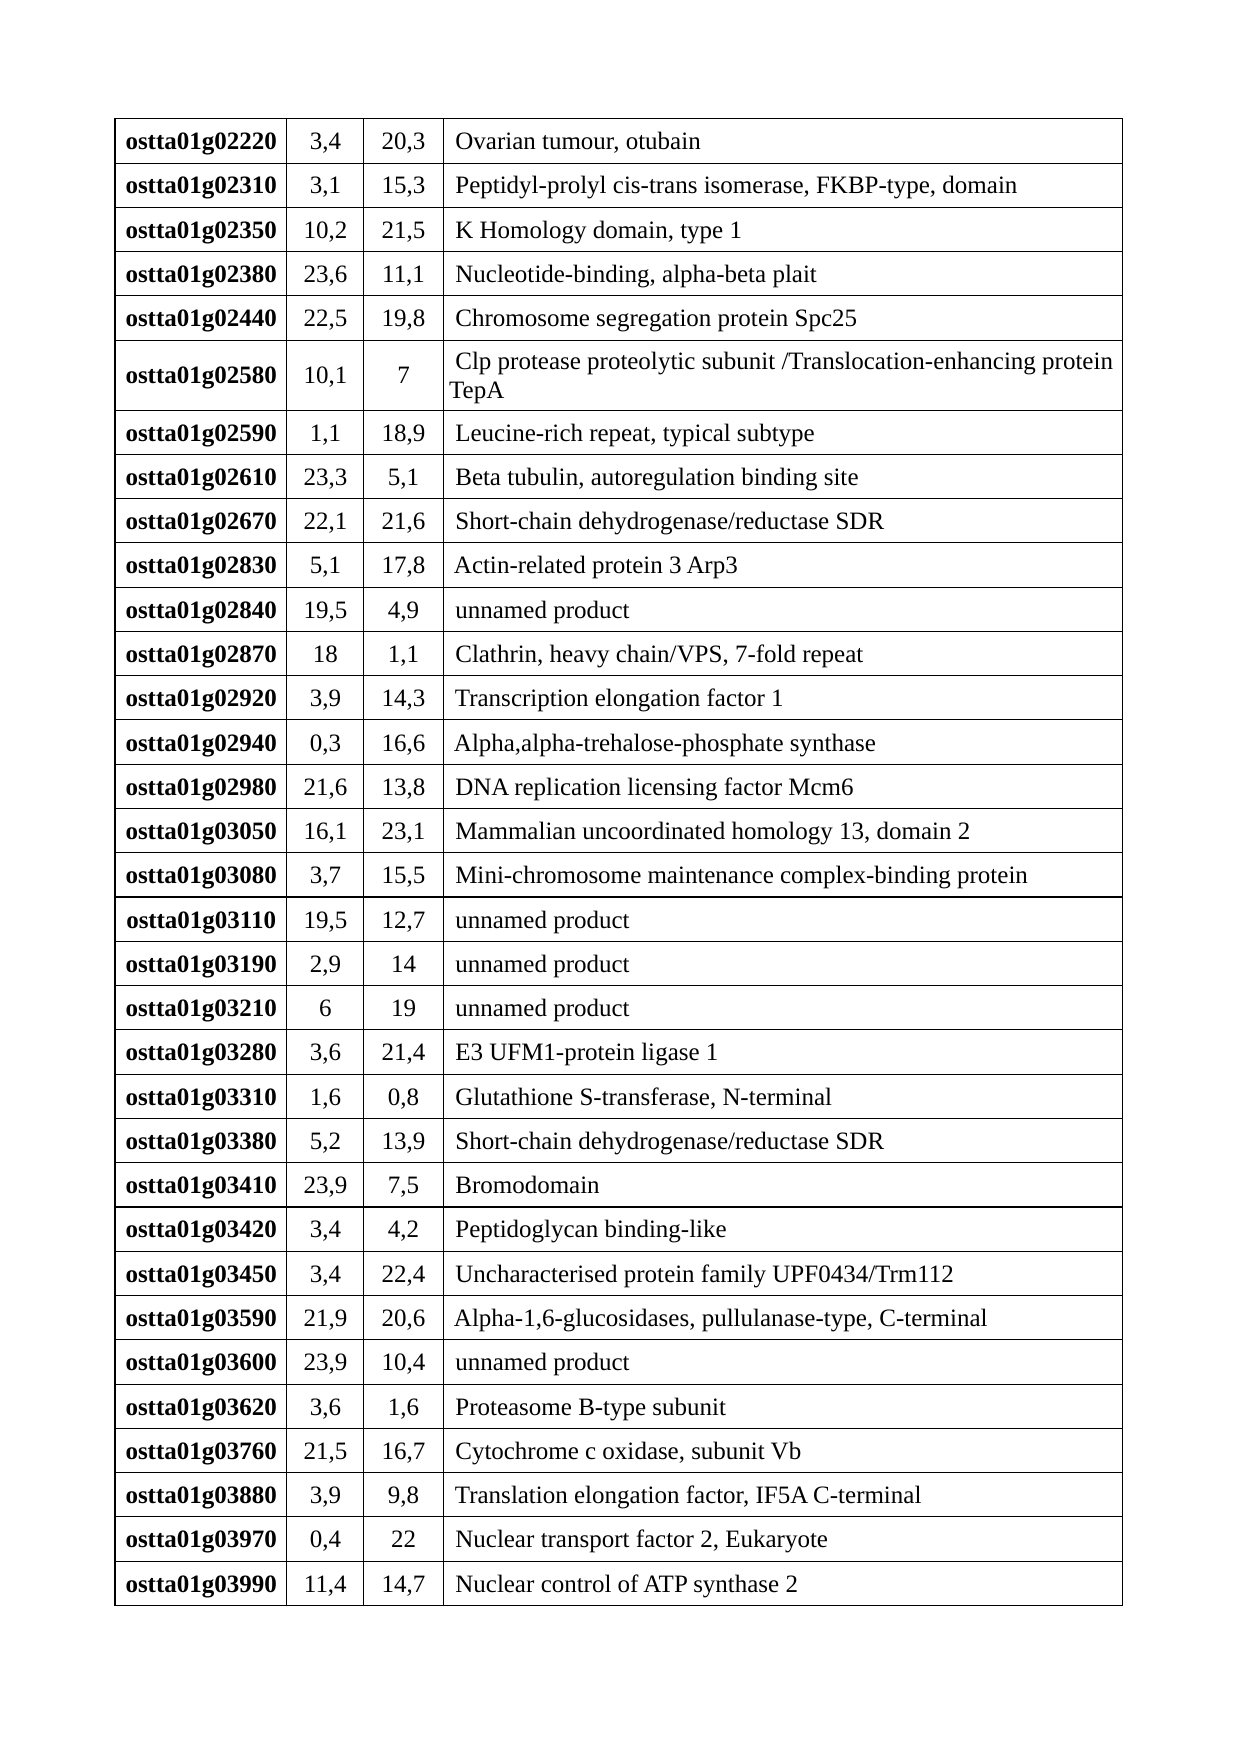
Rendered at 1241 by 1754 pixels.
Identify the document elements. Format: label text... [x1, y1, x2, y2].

table_cell [1123, 852, 1240, 896]
table_cell 21,6 [364, 499, 443, 542]
table_cell Mammalian uncoordinated homology 13, domain 2 [444, 809, 1122, 852]
table_cell [1123, 1206, 1240, 1251]
table_cell Translation elongation factor, IF5A C-terminal [444, 1473, 1122, 1516]
table_cell 5,1 [287, 543, 363, 587]
table_cell unnamed product [444, 942, 1122, 985]
table_cell Proteasome B-type subunit [444, 1385, 1122, 1428]
table_cell ostta01g02590 [116, 411, 286, 454]
table_cell 13,9 [364, 1119, 443, 1162]
table_cell [1123, 1162, 1240, 1206]
table_cell 15,3 [364, 164, 443, 207]
table_cell unnamed product [444, 898, 1122, 941]
table_cell [1123, 1561, 1240, 1605]
table_cell [1123, 985, 1240, 1029]
table_cell Cytochrome c oxidase, subunit Vb [444, 1429, 1122, 1472]
table_cell 4,9 [364, 588, 443, 631]
table_cell 7 [364, 341, 443, 409]
table_cell 16,7 [364, 1429, 443, 1472]
table_cell 18 [287, 632, 363, 675]
table_cell 23,9 [287, 1340, 363, 1383]
table_cell 3,6 [287, 1385, 363, 1428]
table_cell 16,1 [287, 809, 363, 852]
table_cell 12,7 [364, 898, 443, 941]
table_cell 4,2 [364, 1208, 443, 1251]
table_cell 1,6 [287, 1075, 363, 1118]
table_cell ostta01g03190 [116, 942, 286, 985]
table_cell 21,9 [287, 1296, 363, 1339]
table_cell 22,5 [287, 296, 363, 339]
table_cell [1123, 808, 1240, 852]
table_cell ostta01g03760 [116, 1429, 286, 1472]
table_cell ostta01g02830 [116, 543, 286, 587]
table_cell Nuclear transport factor 2, Eukaryote [444, 1517, 1122, 1561]
table_cell Nuclear control of ATP synthase 2 [444, 1562, 1122, 1605]
table_cell [1123, 163, 1240, 207]
table_cell [1123, 1428, 1240, 1472]
table_cell [1123, 454, 1240, 498]
table_cell Chromosome segregation protein Spc25 [444, 296, 1122, 339]
table_cell ostta01g03080 [116, 853, 286, 896]
table_cell [1123, 675, 1240, 719]
table_cell ostta01g02980 [116, 765, 286, 808]
table_cell 19,5 [287, 898, 363, 941]
table_cell 1,1 [287, 411, 363, 454]
table_cell ostta01g02940 [116, 720, 286, 764]
table_cell 22,4 [364, 1252, 443, 1295]
table_cell ostta01g02350 [116, 208, 286, 251]
table_cell ostta01g03600 [116, 1340, 286, 1383]
table_cell 21,4 [364, 1030, 443, 1073]
table_cell ostta01g02870 [116, 632, 286, 675]
table_cell [1123, 719, 1240, 764]
table_cell Alpha-1,6-glucosidases, pullulanase-type, C-terminal [444, 1296, 1122, 1339]
table_cell Short-chain dehydrogenase/reductase SDR [444, 499, 1122, 542]
table_cell ostta01g03410 [116, 1163, 286, 1206]
table_cell unnamed product [444, 588, 1122, 631]
table_cell Alpha,alpha-trehalose-phosphate synthase [444, 720, 1122, 764]
table_cell ostta01g03050 [116, 809, 286, 852]
table_cell 23,9 [287, 1163, 363, 1206]
table_cell ostta01g02220 [116, 119, 286, 162]
table_cell unnamed product [444, 986, 1122, 1029]
table_cell [1123, 1516, 1240, 1561]
table_cell [1123, 1118, 1240, 1162]
table_cell Leucine-rich repeat, typical subtype [444, 411, 1122, 454]
table_cell 3,9 [287, 676, 363, 719]
table_cell ostta01g03310 [116, 1075, 286, 1118]
table_cell 18,9 [364, 411, 443, 454]
table_cell 3,4 [287, 119, 363, 162]
table_cell [1123, 1251, 1240, 1295]
table_cell 3,4 [287, 1252, 363, 1295]
table_cell [1123, 251, 1240, 295]
table_cell Peptidyl-prolyl cis-trans isomerase, FKBP-type, domain [444, 164, 1122, 207]
table_cell 10,4 [364, 1340, 443, 1383]
table_cell Mini-chromosome maintenance complex-binding protein [444, 853, 1122, 896]
table_cell 14 [364, 942, 443, 985]
table_cell 19,5 [287, 588, 363, 631]
table_cell ostta01g02840 [116, 588, 286, 631]
table_cell ostta01g02310 [116, 164, 286, 207]
table_cell E3 UFM1-protein ligase 1 [444, 1030, 1122, 1073]
table_cell [1123, 410, 1240, 454]
table_cell Glutathione S-transferase, N-terminal [444, 1075, 1122, 1118]
table_cell ostta01g03210 [116, 986, 286, 1029]
table_cell 21,6 [287, 765, 363, 808]
table_cell 20,6 [364, 1296, 443, 1339]
table_cell 3,4 [287, 1208, 363, 1251]
table_cell [1123, 295, 1240, 339]
table_cell 0,8 [364, 1075, 443, 1118]
table_cell 16,6 [364, 720, 443, 764]
table_cell [1123, 1339, 1240, 1383]
table_cell 7,5 [364, 1163, 443, 1206]
table_cell 13,8 [364, 765, 443, 808]
table_cell Clp protease proteolytic subunit /Translocation-enhancing protein TepA [444, 341, 1122, 409]
table_cell [1123, 1295, 1240, 1339]
table_cell 9,8 [364, 1473, 443, 1516]
table_cell DNA replication licensing factor Mcm6 [444, 765, 1122, 808]
table_cell Ovarian tumour, otubain [444, 119, 1122, 162]
table_cell 3,9 [287, 1473, 363, 1516]
table_cell ostta01g02670 [116, 499, 286, 542]
table_cell 21,5 [287, 1429, 363, 1472]
table_cell [1123, 1472, 1240, 1516]
table_cell 5,1 [364, 455, 443, 498]
table_cell 19,8 [364, 296, 443, 339]
table_cell [1123, 207, 1240, 251]
table_cell [1123, 1074, 1240, 1118]
table_cell ostta01g02580 [116, 341, 286, 409]
table_cell 1,6 [364, 1385, 443, 1428]
table_cell 2,9 [287, 942, 363, 985]
table_cell Nucleotide-binding, alpha-beta plait [444, 252, 1122, 295]
table_cell [1123, 587, 1240, 631]
table_cell ostta01g02920 [116, 676, 286, 719]
table_cell 10,1 [287, 341, 363, 409]
table_cell ostta01g03420 [116, 1208, 286, 1251]
table_cell 11,4 [287, 1562, 363, 1605]
table_cell ostta01g03380 [116, 1119, 286, 1162]
table_cell ostta01g03280 [116, 1030, 286, 1073]
table_cell 3,1 [287, 164, 363, 207]
table_cell ostta01g03970 [116, 1517, 286, 1561]
table_cell 0,4 [287, 1517, 363, 1561]
table_cell ostta01g02610 [116, 455, 286, 498]
table_cell [1123, 896, 1240, 941]
table_cell [1123, 542, 1240, 587]
table_cell [1123, 941, 1240, 985]
table_cell Peptidoglycan binding-like [444, 1208, 1122, 1251]
table_cell ostta01g03620 [116, 1385, 286, 1428]
table_cell 23,3 [287, 455, 363, 498]
table_cell ostta01g03450 [116, 1252, 286, 1295]
table_cell 14,7 [364, 1562, 443, 1605]
table_cell [1123, 498, 1240, 542]
table_cell [1123, 340, 1240, 409]
table_cell 14,3 [364, 676, 443, 719]
table_cell [1123, 1029, 1240, 1073]
table_cell 0,3 [287, 720, 363, 764]
table_cell 21,5 [364, 208, 443, 251]
table_cell Short-chain dehydrogenase/reductase SDR [444, 1119, 1122, 1162]
table_cell Clathrin, heavy chain/VPS, 7-fold repeat [444, 632, 1122, 675]
table_cell 3,6 [287, 1030, 363, 1073]
table_cell Bromodomain [444, 1163, 1122, 1206]
table_cell 20,3 [364, 119, 443, 162]
table_cell 15,5 [364, 853, 443, 896]
table_cell [1123, 1384, 1240, 1428]
table_cell 22 [364, 1517, 443, 1561]
table_cell Beta tubulin, autoregulation binding site [444, 455, 1122, 498]
table_cell 1,1 [364, 632, 443, 675]
table_cell [1123, 118, 1240, 162]
table_cell ostta01g02440 [116, 296, 286, 339]
table_cell 5,2 [287, 1119, 363, 1162]
table_cell 17,8 [364, 543, 443, 587]
table_cell Transcription elongation factor 1 [444, 676, 1122, 719]
table_cell 22,1 [287, 499, 363, 542]
table_cell ostta01g03590 [116, 1296, 286, 1339]
table_cell ostta01g03110 [116, 898, 286, 941]
table_cell ostta01g03880 [116, 1473, 286, 1516]
table_cell unnamed product [444, 1340, 1122, 1383]
table_cell 11,1 [364, 252, 443, 295]
table_cell Actin-related protein 3 Arp3 [444, 543, 1122, 587]
table_cell 23,6 [287, 252, 363, 295]
table_cell ostta01g03990 [116, 1562, 286, 1605]
table_cell K Homology domain, type 1 [444, 208, 1122, 251]
table_cell [1123, 764, 1240, 808]
table_cell Uncharacterised protein family UPF0434/Trm112 [444, 1252, 1122, 1295]
table_cell 19 [364, 986, 443, 1029]
table_cell ostta01g02380 [116, 252, 286, 295]
table_cell 3,7 [287, 853, 363, 896]
table_cell [1123, 631, 1240, 675]
table_cell 10,2 [287, 208, 363, 251]
table_cell 6 [287, 986, 363, 1029]
table_cell 23,1 [364, 809, 443, 852]
